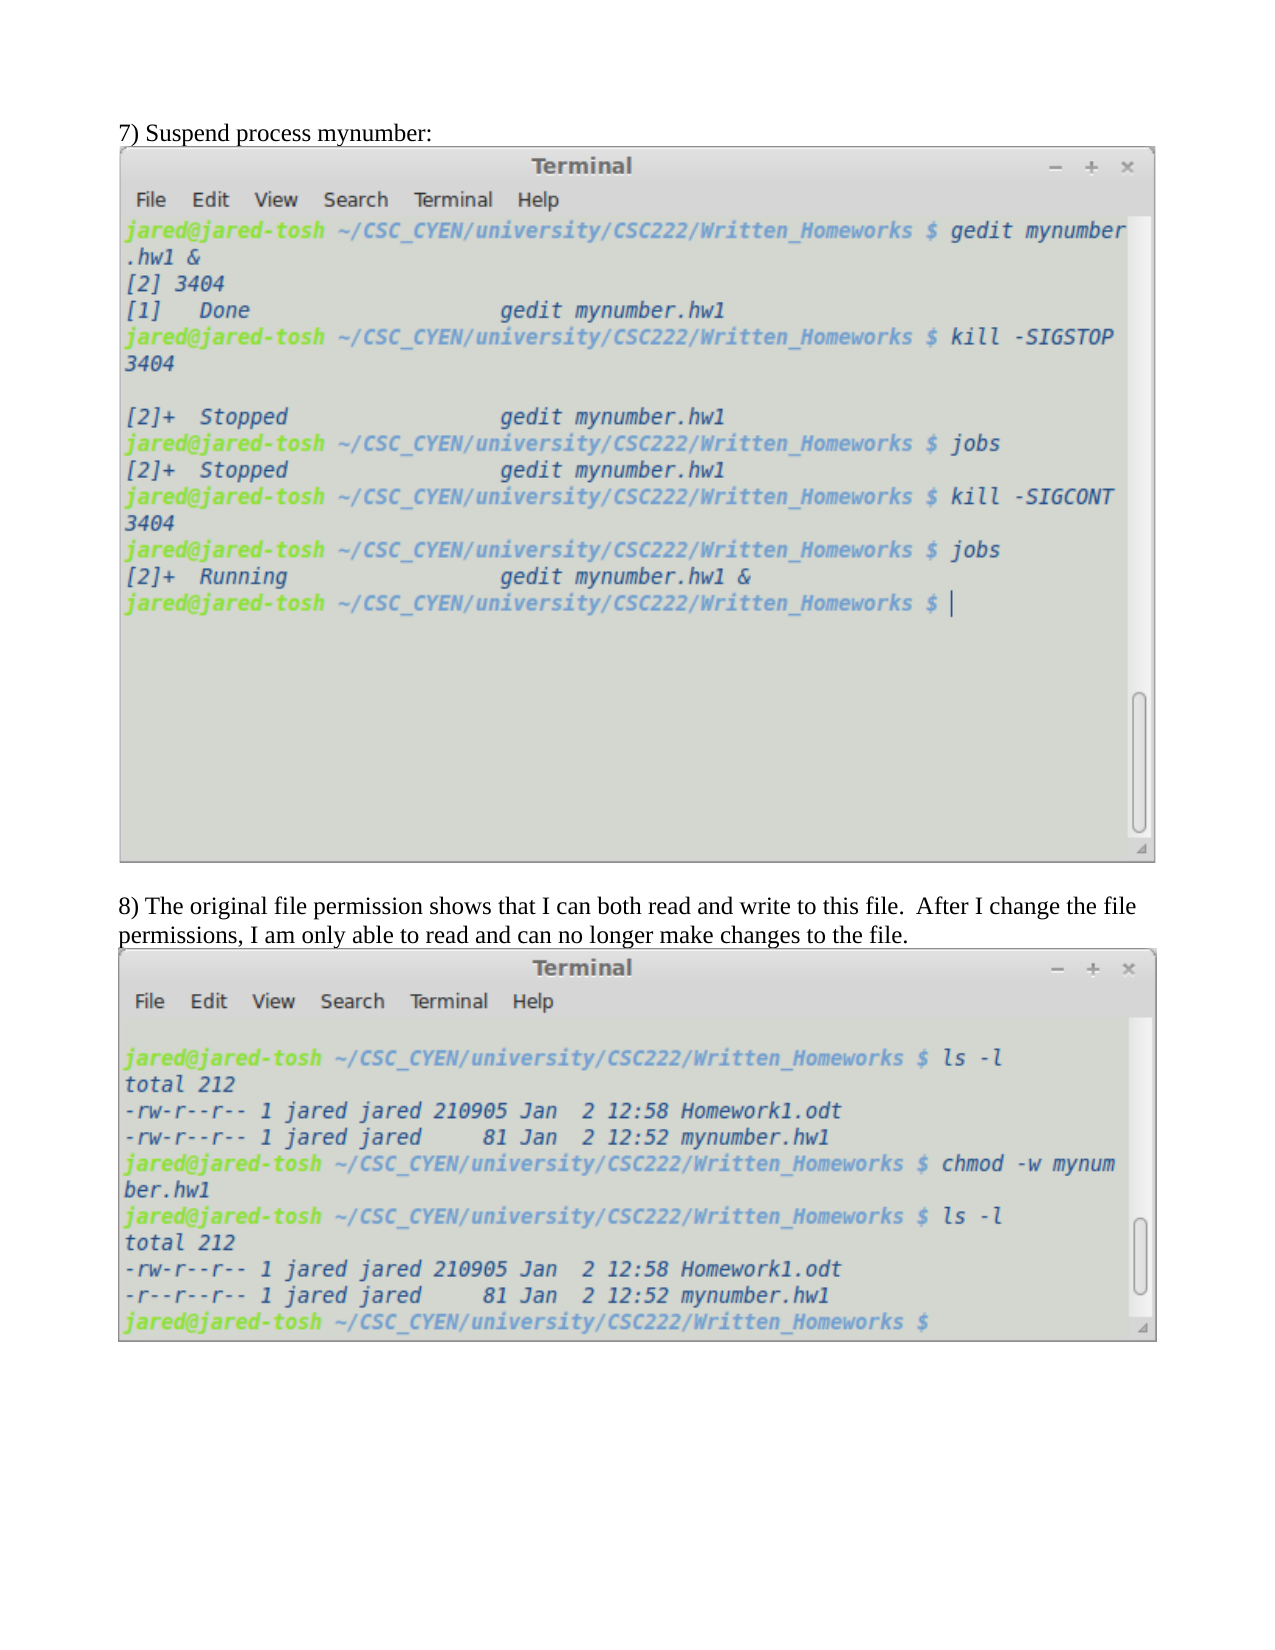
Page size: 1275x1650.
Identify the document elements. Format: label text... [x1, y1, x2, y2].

text 7) Suspend process mynumber: [118, 118, 1157, 147]
text 8) The original file permission shows that I can both read and write to this file. After I change the file permissions, I am only able to read and can no longer make changes to the file. [118, 891, 1157, 948]
picture [118, 948, 1157, 1342]
picture [119, 146, 1156, 863]
